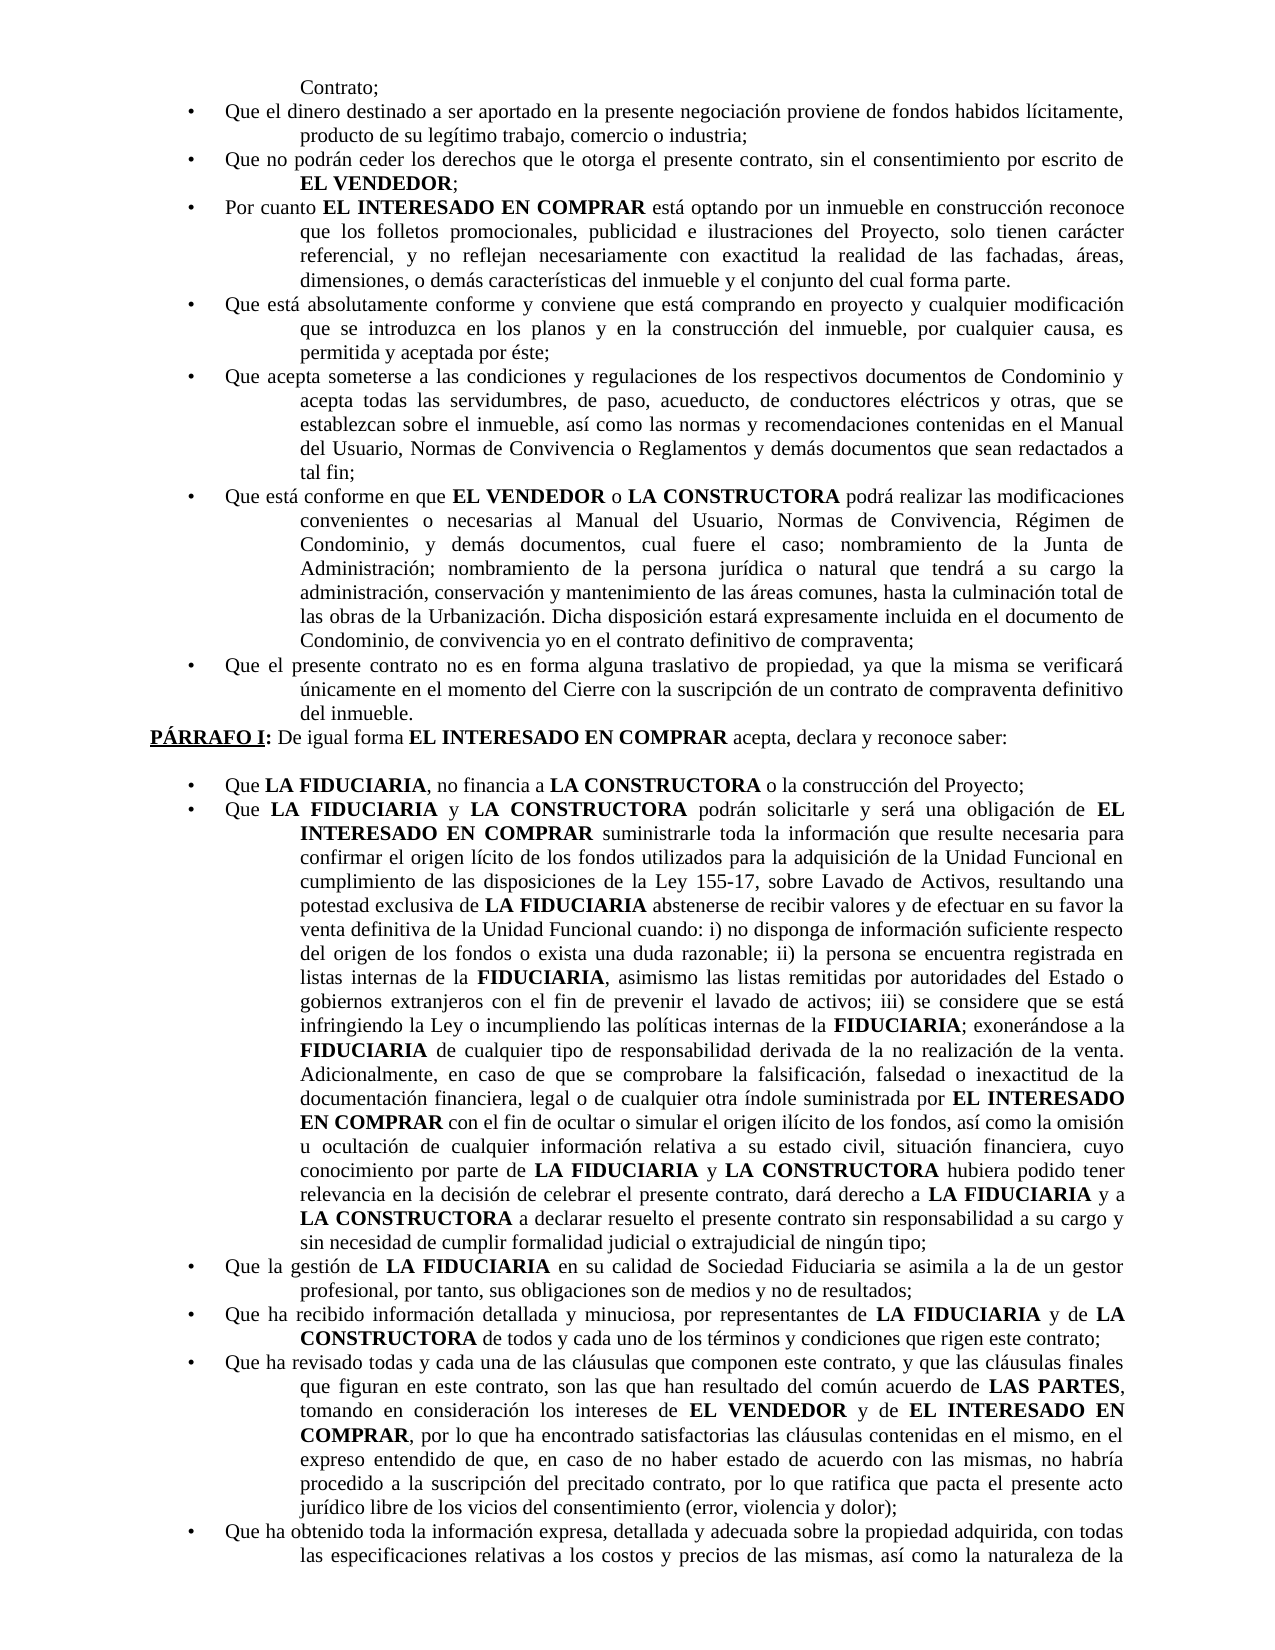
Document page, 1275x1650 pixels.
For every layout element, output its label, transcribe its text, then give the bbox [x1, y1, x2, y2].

list Contrato; [187, 75, 1125, 99]
list Que no podrán ceder los derechos que le otorga el presente contrato, sin el consentimiento por escrito de EL VENDEDOR; [187, 147, 1125, 195]
text PÁRRAFO I: De igual forma EL INTERESADO EN COMPRAR acepta, declara y reconoce saber: [150, 725, 1125, 749]
list Que el dinero destinado a ser aportado en la presente negociación proviene de fondos habidos lícitamente, producto de su legítimo trabajo, comercio o industria; [187, 99, 1125, 147]
list Que ha obtenido toda la información expresa, detallada y adecuada sobre la propiedad adquirida, con todas las especificaciones relativas a los costos y precios de las mismas, así como la naturaleza de la [187, 1519, 1125, 1567]
list Que ha recibido información detallada y minuciosa, por representantes de LA FIDUCIARIA y de LA CONSTRUCTORA de todos y cada uno de los términos y condiciones que rigen este contrato; [187, 1302, 1125, 1350]
list Que LA FIDUCIARIA, no financia a LA CONSTRUCTORA o la construcción del Proyecto; [187, 773, 1125, 797]
list Que está absolutamente conforme y conviene que está comprando en proyecto y cualquier modificación que se introduzca en los planos y en la construcción del inmueble, por cualquier causa, es permitida y aceptada por éste; [187, 292, 1125, 364]
list Que está conforme en que EL VENDEDOR o LA CONSTRUCTORA podrá realizar las modificaciones convenientes o necesarias al Manual del Usuario, Normas de Convivencia, Régimen de Condominio, y demás documentos, cual fuere el caso; nombramiento de la Junta de Administración; nombramiento de la persona jurídica o natural que tendrá a su cargo la administración, conservación y mantenimiento de las áreas comunes, hasta la culminación total de las obras de la Urbanización. Dicha disposición estará expresamente incluida en el documento de Condominio, de convivencia yo en el contrato definitivo de compraventa; [187, 484, 1125, 652]
list Por cuanto EL INTERESADO EN COMPRAR está optando por un inmueble en construcción reconoce que los folletos promocionales, publicidad e ilustraciones del Proyecto, solo tienen carácter referencial, y no reflejan necesariamente con exactitud la realidad de las fachadas, áreas, dimensiones, o demás características del inmueble y el conjunto del cual forma parte. [187, 195, 1125, 292]
list Que acepta someterse a las condiciones y regulaciones de los respectivos documentos de Condominio y acepta todas las servidumbres, de paso, acueducto, de conductores eléctricos y otras, que se establezcan sobre el inmueble, así como las normas y recomendaciones contenidas en el Manual del Usuario, Normas de Convivencia o Reglamentos y demás documentos que sean redactados a tal fin; [187, 364, 1125, 484]
list Que ha revisado todas y cada una de las cláusulas que componen este contrato, y que las cláusulas finales que figuran en este contrato, son las que han resultado del común acuerdo de LAS PARTES, tomando en consideración los intereses de EL VENDEDOR y de EL INTERESADO EN COMPRAR, por lo que ha encontrado satisfactorias las cláusulas contenidas en el mismo, en el expreso entendido de que, en caso de no haber estado de acuerdo con las mismas, no habría procedido a la suscripción del precitado contrato, por lo que ratifica que pacta el presente acto jurídico libre de los vicios del consentimiento (error, violencia y dolor); [187, 1350, 1125, 1519]
list Que LA FIDUCIARIA y LA CONSTRUCTORA podrán solicitarle y será una obligación de EL INTERESADO EN COMPRAR suministrarle toda la información que resulte necesaria para confirmar el origen lícito de los fondos utilizados para la adquisición de la Unidad Funcional en cumplimiento de las disposiciones de la Ley 155-17, sobre Lavado de Activos, resultando una potestad exclusiva de LA FIDUCIARIA abstenerse de recibir valores y de efectuar en su favor la venta definitiva de la Unidad Funcional cuando: i) no disponga de información suficiente respecto del origen de los fondos o exista una duda razonable; ii) la persona se encuentra registrada en listas internas de la FIDUCIARIA, asimismo las listas remitidas por autoridades del Estado o gobiernos extranjeros con el fin de prevenir el lavado de activos; iii) se considere que se está infringiendo la Ley o incumpliendo las políticas internas de la FIDUCIARIA; exonerándose a la FIDUCIARIA de cualquier tipo de responsabilidad derivada de la no realización de la venta. Adicionalmente, en caso de que se comprobare la falsificación, falsedad o inexactitud de la documentación financiera, legal o de cualquier otra índole suministrada por EL INTERESADO EN COMPRAR con el fin de ocultar o simular el origen ilícito de los fondos, así como la omisión u ocultación de cualquier información relativa a su estado civil, situación financiera, cuyo conocimiento por parte de LA FIDUCIARIA y LA CONSTRUCTORA hubiera podido tener relevancia en la decisión de celebrar el presente contrato, dará derecho a LA FIDUCIARIA y a LA CONSTRUCTORA a declarar resuelto el presente contrato sin responsabilidad a su cargo y sin necesidad de cumplir formalidad judicial o extrajudicial de ningún tipo; [187, 797, 1125, 1254]
list Que la gestión de LA FIDUCIARIA en su calidad de Sociedad Fiduciaria se asimila a la de un gestor profesional, por tanto, sus obligaciones son de medios y no de resultados; [187, 1254, 1125, 1302]
list Que el presente contrato no es en forma alguna traslativo de propiedad, ya que la misma se verificará únicamente en el momento del Cierre con la suscripción de un contrato de compraventa definitivo del inmueble. [187, 652, 1125, 725]
